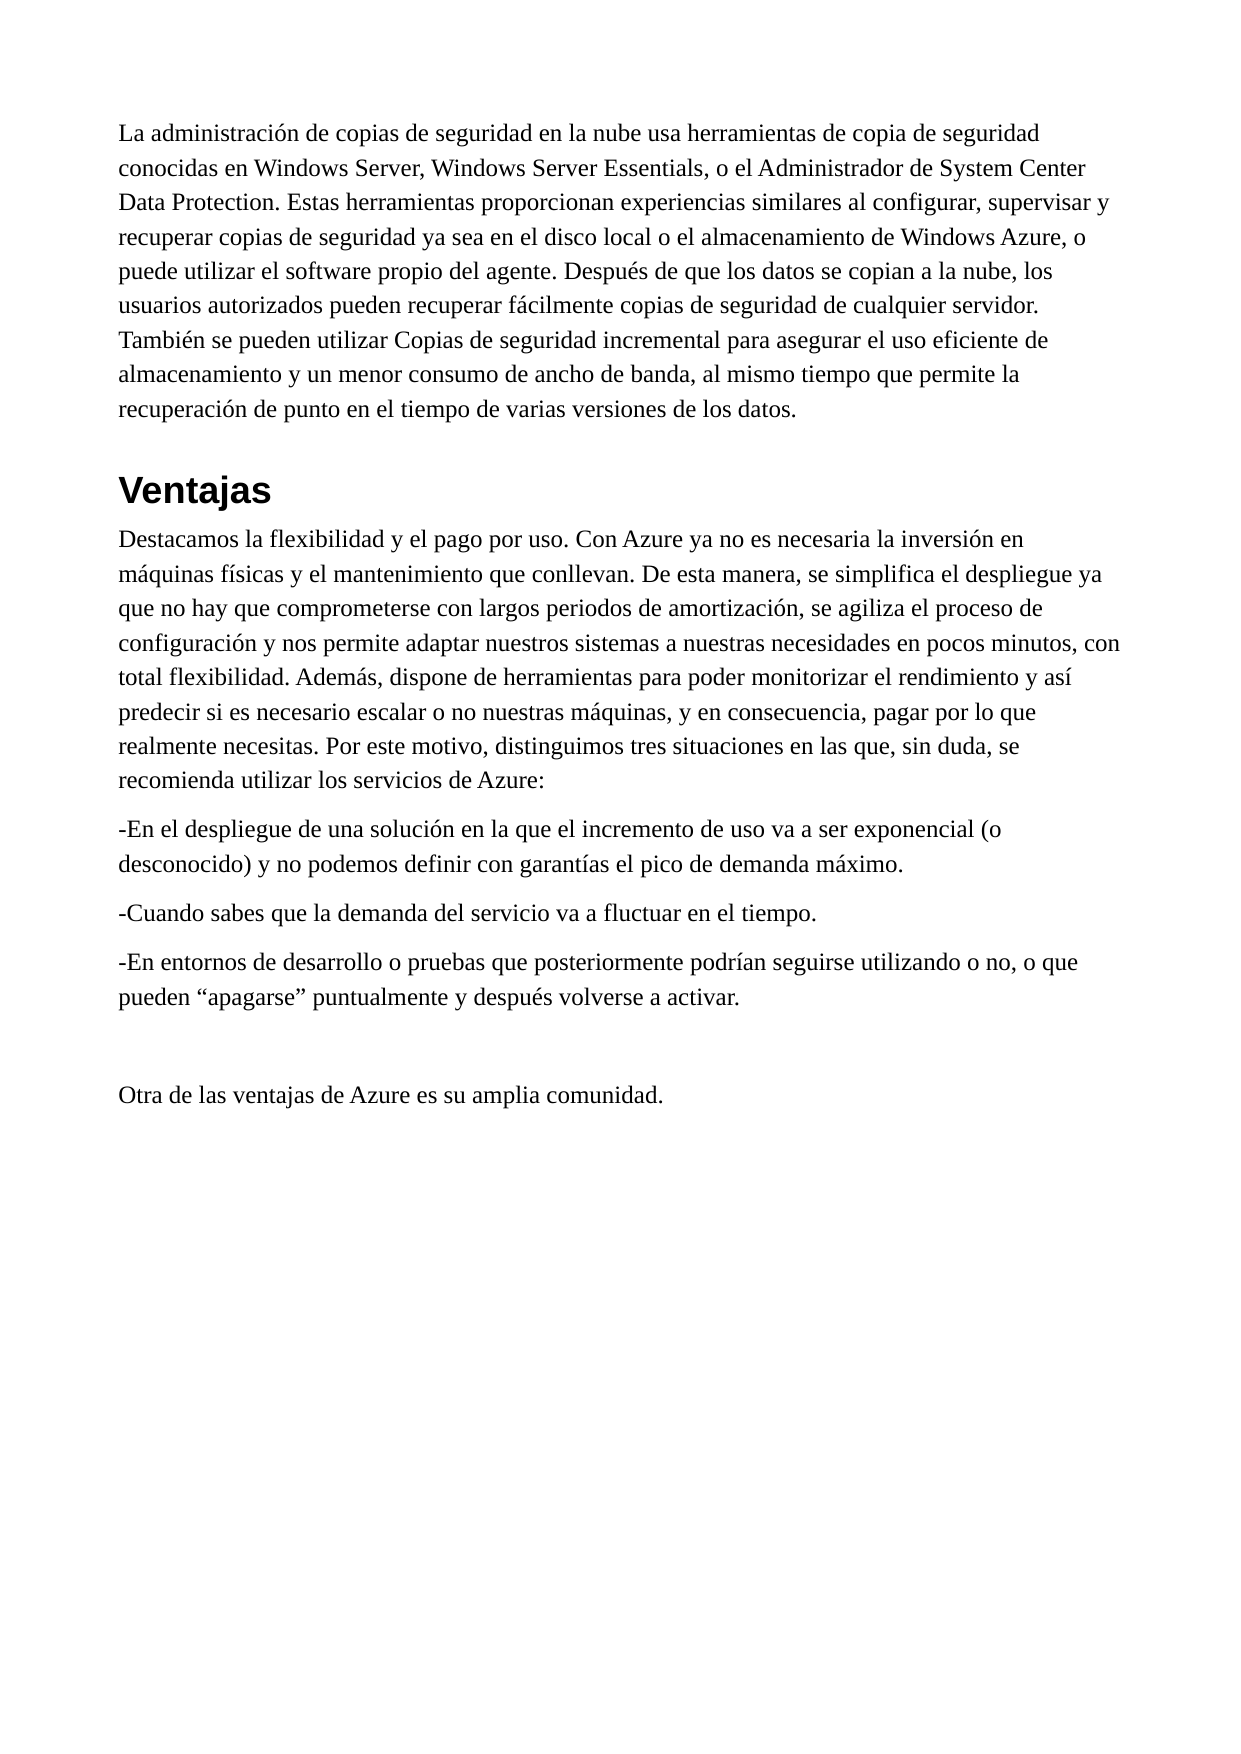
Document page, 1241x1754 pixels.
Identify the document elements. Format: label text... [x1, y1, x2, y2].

text -En el despliegue de una solución en la que el incremento de uso va a ser exponencial (o desconocido) y no podemos definir con garantías el pico de demanda máximo. [118, 814, 1122, 878]
text -En entornos de desarrollo o pruebas que posteriormente podrían seguirse utilizando o no, o que pueden “apagarse” puntualmente y después volverse a activar. [118, 947, 1122, 1010]
text Otra de las ventajas de Azure es su amplia comunidad. [118, 1080, 1122, 1108]
text -Cuando sabes que la demanda del servicio va a fluctuar en el tiempo. [118, 898, 1122, 927]
text La administración de copias de seguridad en la nube usa herramientas de copia de seguridad conocidas en Windows Server, Windows Server Essentials, o el Administrador de System Center Data Protection. Estas herramientas proporcionan experiencias similares al configurar, supervisar y recuperar copias de seguridad ya sea en el disco local o el almacenamiento de Windows Azure, o puede utilizar el software propio del agente. Después de que los datos se copian a la nube, los usuarios autorizados pueden recuperar fácilmente copias de seguridad de cualquier servidor. También se pueden utilizar Copias de seguridad incremental para asegurar el uso eficiente de almacenamiento y un menor consumo de ancho de banda, al mismo tiempo que permite la recuperación de punto en el tiempo de varias versiones de los datos. [118, 118, 1122, 423]
text Destacamos la flexibilidad y el pago por uso. Con Azure ya no es necesaria la inversión en máquinas físicas y el mantenimiento que conllevan. De esta manera, se simplifica el despliegue ya que no hay que comprometerse con largos periodos de amortización, se agiliza el proceso de configuración y nos permite adaptar nuestros sistemas a nuestras necesidades en pocos minutos, con total flexibilidad. Además, dispone de herramientas para poder monitorizar el rendimiento y así predecir si es necesario escalar o no nuestras máquinas, y en consecuencia, pagar por lo que realmente necesitas. Por este motivo, distinguimos tres situaciones en las que, sin duda, se recomienda utilizar los servicios de Azure: [118, 524, 1122, 794]
subtitle Ventajas [118, 468, 1122, 512]
